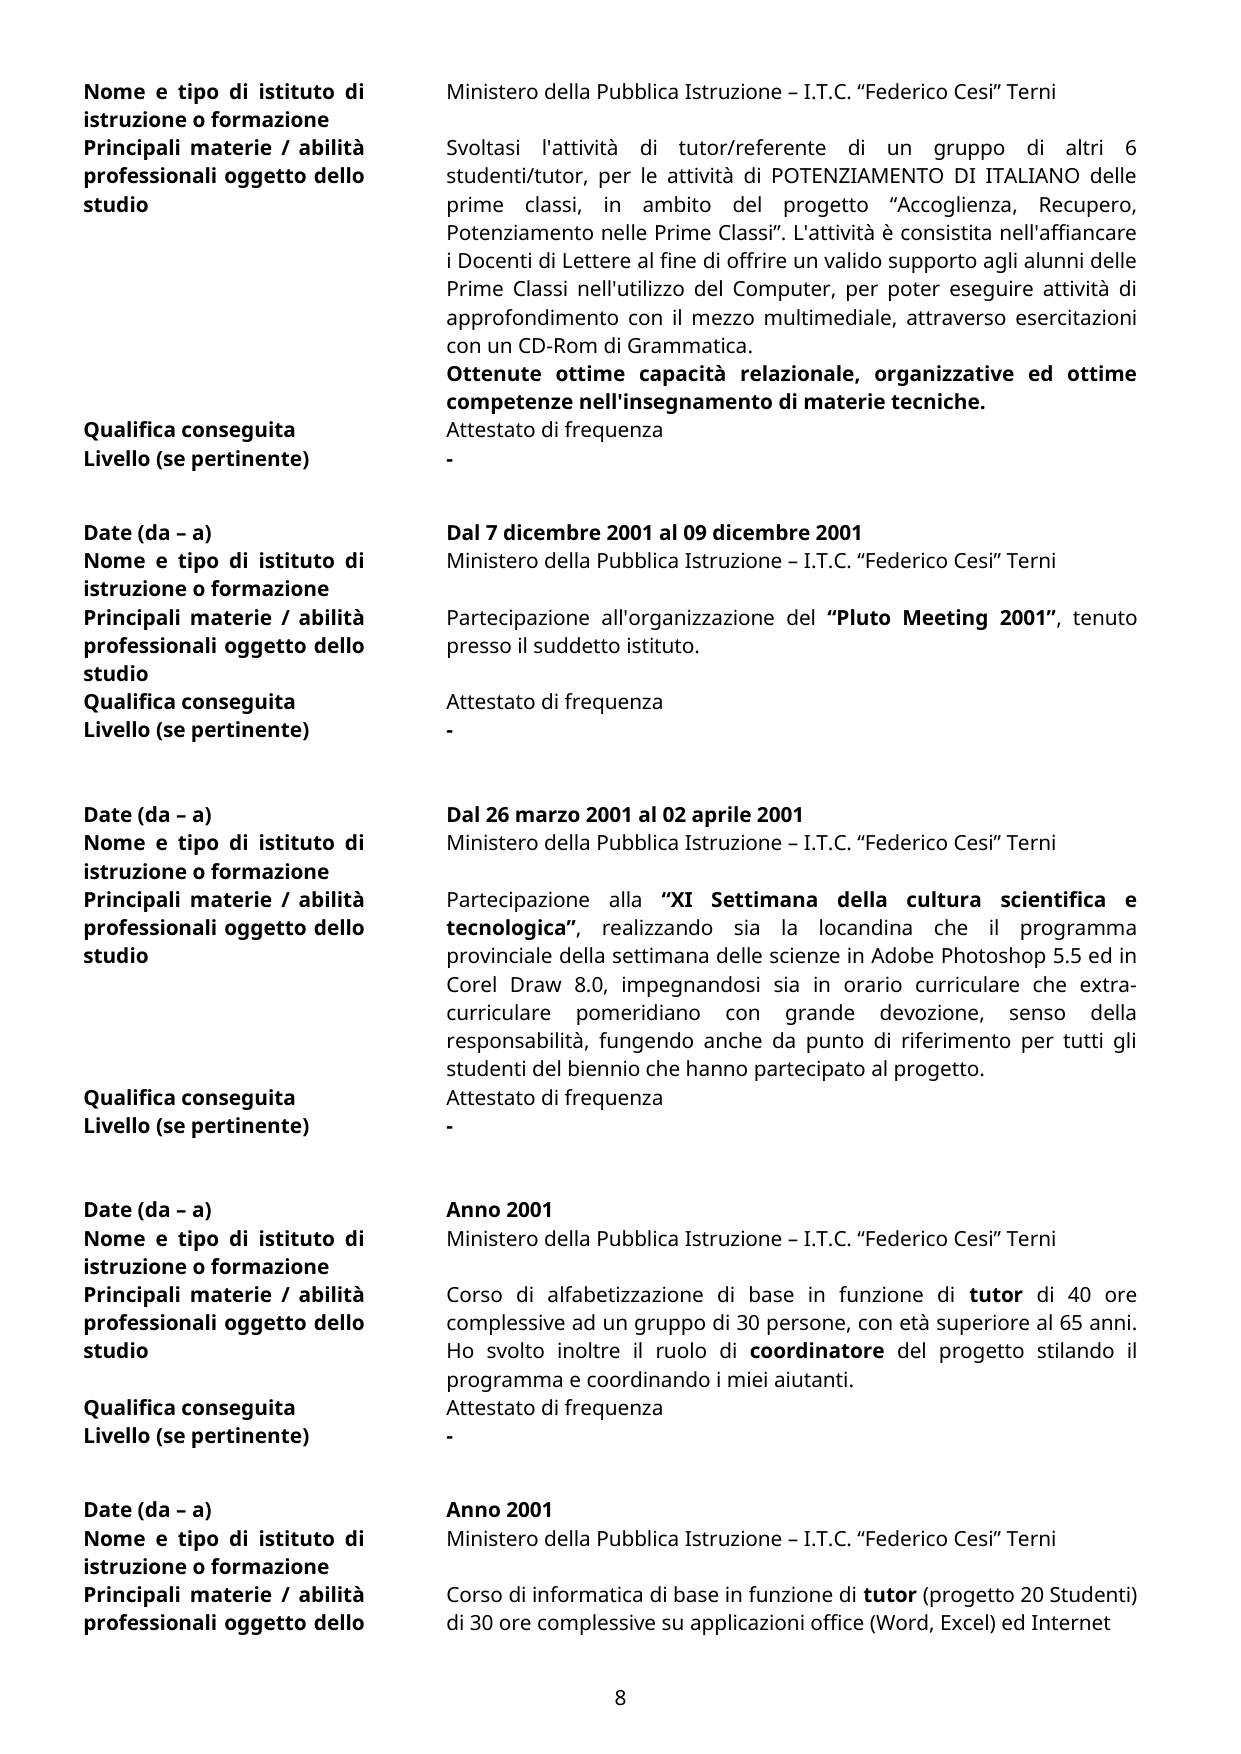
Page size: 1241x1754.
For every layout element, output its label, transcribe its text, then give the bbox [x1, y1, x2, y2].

table_cell Nome e tipo di istituto di istruzione o formazione [72, 1224, 376, 1280]
table_cell Svoltasi l'attività di tutor/referente di un gruppo di altri 6 studenti/tutor, per le attività di POTENZIAMENTO DI ITALIANO delle prime classi, in ambito del progetto “Accoglienza, Recupero, Potenziamento nelle Prime Classi”. L'attività è consistita nell'affiancare i Docenti di Lettere al fine di offrire un valido supporto agli alunni delle Prime Classi nell'utilizzo del Computer, per poter eseguire attività di approfondimento con il mezzo multimediale, attraverso esercitazioni con un CD-Rom di Grammatica. Ottenute ottime capacità relazionale, organizzative ed ottime competenze nell'insegnamento di materie tecniche. [435, 133, 1149, 416]
table_cell [376, 77, 435, 133]
table_cell [376, 1580, 435, 1637]
table_cell [376, 1111, 435, 1139]
table_cell Ministero della Pubblica Istruzione – I.T.C. “Federico Cesi” Terni [435, 1224, 1149, 1280]
table_cell Principali materie / abilità professionali oggetto dello [72, 1580, 376, 1637]
table_cell [376, 829, 435, 885]
table_header Date (da – a) [72, 1496, 376, 1524]
table_cell Principali materie / abilità professionali oggetto dello studio [72, 603, 376, 687]
table_cell Attestato di frequenza [435, 1393, 1149, 1421]
table_header Dal 26 marzo 2001 al 02 aprile 2001 [435, 800, 1149, 828]
table_cell Attestato di frequenza [435, 688, 1149, 716]
table_header Anno 2001 [435, 1496, 1149, 1524]
table_cell Principali materie / abilità professionali oggetto dello studio [72, 133, 376, 416]
table_cell [376, 444, 435, 472]
table_cell Ministero della Pubblica Istruzione – I.T.C. “Federico Cesi” Terni [435, 829, 1149, 885]
table_cell [376, 885, 435, 1083]
table_cell [376, 1421, 435, 1449]
table_cell Principali materie / abilità professionali oggetto dello studio [72, 885, 376, 1083]
table_cell Attestato di frequenza [435, 1083, 1149, 1111]
table_cell [376, 1083, 435, 1111]
table_header [376, 1196, 435, 1224]
table_cell [376, 416, 435, 444]
table_cell [376, 1524, 435, 1580]
table_cell Partecipazione all'organizzazione del “Pluto Meeting 2001”, tenuto presso il suddetto istituto. [435, 603, 1149, 687]
table_header Date (da – a) [72, 1196, 376, 1224]
table_cell [376, 1280, 435, 1393]
table_header [376, 1496, 435, 1524]
table_cell Nome e tipo di istituto di istruzione o formazione [72, 546, 376, 603]
table_header Anno 2001 [435, 1196, 1149, 1224]
table_header Dal 7 dicembre 2001 al 09 dicembre 2001 [435, 518, 1149, 546]
table_cell [376, 716, 435, 744]
table_cell - [435, 1111, 1149, 1139]
table_cell Nome e tipo di istituto di istruzione o formazione [72, 1524, 376, 1580]
table_cell Ministero della Pubblica Istruzione – I.T.C. “Federico Cesi” Terni [435, 1524, 1149, 1580]
table_cell Partecipazione alla “XI Settimana della cultura scientifica e tecnologica”, realizzando sia la locandina che il programma provinciale della settimana delle scienze in Adobe Photoshop 5.5 ed in Corel Draw 8.0, impegnandosi sia in orario curriculare che extra-curriculare pomeridiano con grande devozione, senso della responsabilità, fungendo anche da punto di riferimento per tutti gli studenti del biennio che hanno partecipato al progetto. [435, 885, 1149, 1083]
table_cell [376, 546, 435, 603]
table_cell [376, 603, 435, 687]
table_cell - [435, 716, 1149, 744]
table_cell Corso di informatica di base in funzione di tutor (progetto 20 Studenti) di 30 ore complessive su applicazioni office (Word, Excel) ed Internet [435, 1580, 1149, 1637]
table_cell Qualifica conseguita [72, 1083, 376, 1111]
table_cell [376, 1224, 435, 1280]
table_cell Ministero della Pubblica Istruzione – I.T.C. “Federico Cesi” Terni [435, 546, 1149, 603]
table_cell Qualifica conseguita [72, 1393, 376, 1421]
table_header [376, 518, 435, 546]
table_header Date (da – a) [72, 800, 376, 828]
table_cell Attestato di frequenza [435, 416, 1149, 444]
table_cell - [435, 1421, 1149, 1449]
table_cell Ministero della Pubblica Istruzione – I.T.C. “Federico Cesi” Terni [435, 77, 1149, 133]
table_header Date (da – a) [72, 518, 376, 546]
table_header [376, 800, 435, 828]
table_cell [376, 133, 435, 416]
table_cell Qualifica conseguita [72, 688, 376, 716]
table_cell - [435, 444, 1149, 472]
table_cell Qualifica conseguita [72, 416, 376, 444]
table_cell [376, 688, 435, 716]
table_cell Livello (se pertinente) [72, 716, 376, 744]
table_cell Nome e tipo di istituto di istruzione o formazione [72, 829, 376, 885]
table_cell Livello (se pertinente) [72, 1421, 376, 1449]
table_cell Corso di alfabetizzazione di base in funzione di tutor di 40 ore complessive ad un gruppo di 30 persone, con età superiore al 65 anni. Ho svolto inoltre il ruolo di coordinatore del progetto stilando il programma e coordinando i miei aiutanti. [435, 1280, 1149, 1393]
table_cell Principali materie / abilità professionali oggetto dello studio [72, 1280, 376, 1393]
table_cell Nome e tipo di istituto di istruzione o formazione [72, 77, 376, 133]
table_cell Livello (se pertinente) [72, 444, 376, 472]
table_cell Livello (se pertinente) [72, 1111, 376, 1139]
table_cell [376, 1393, 435, 1421]
